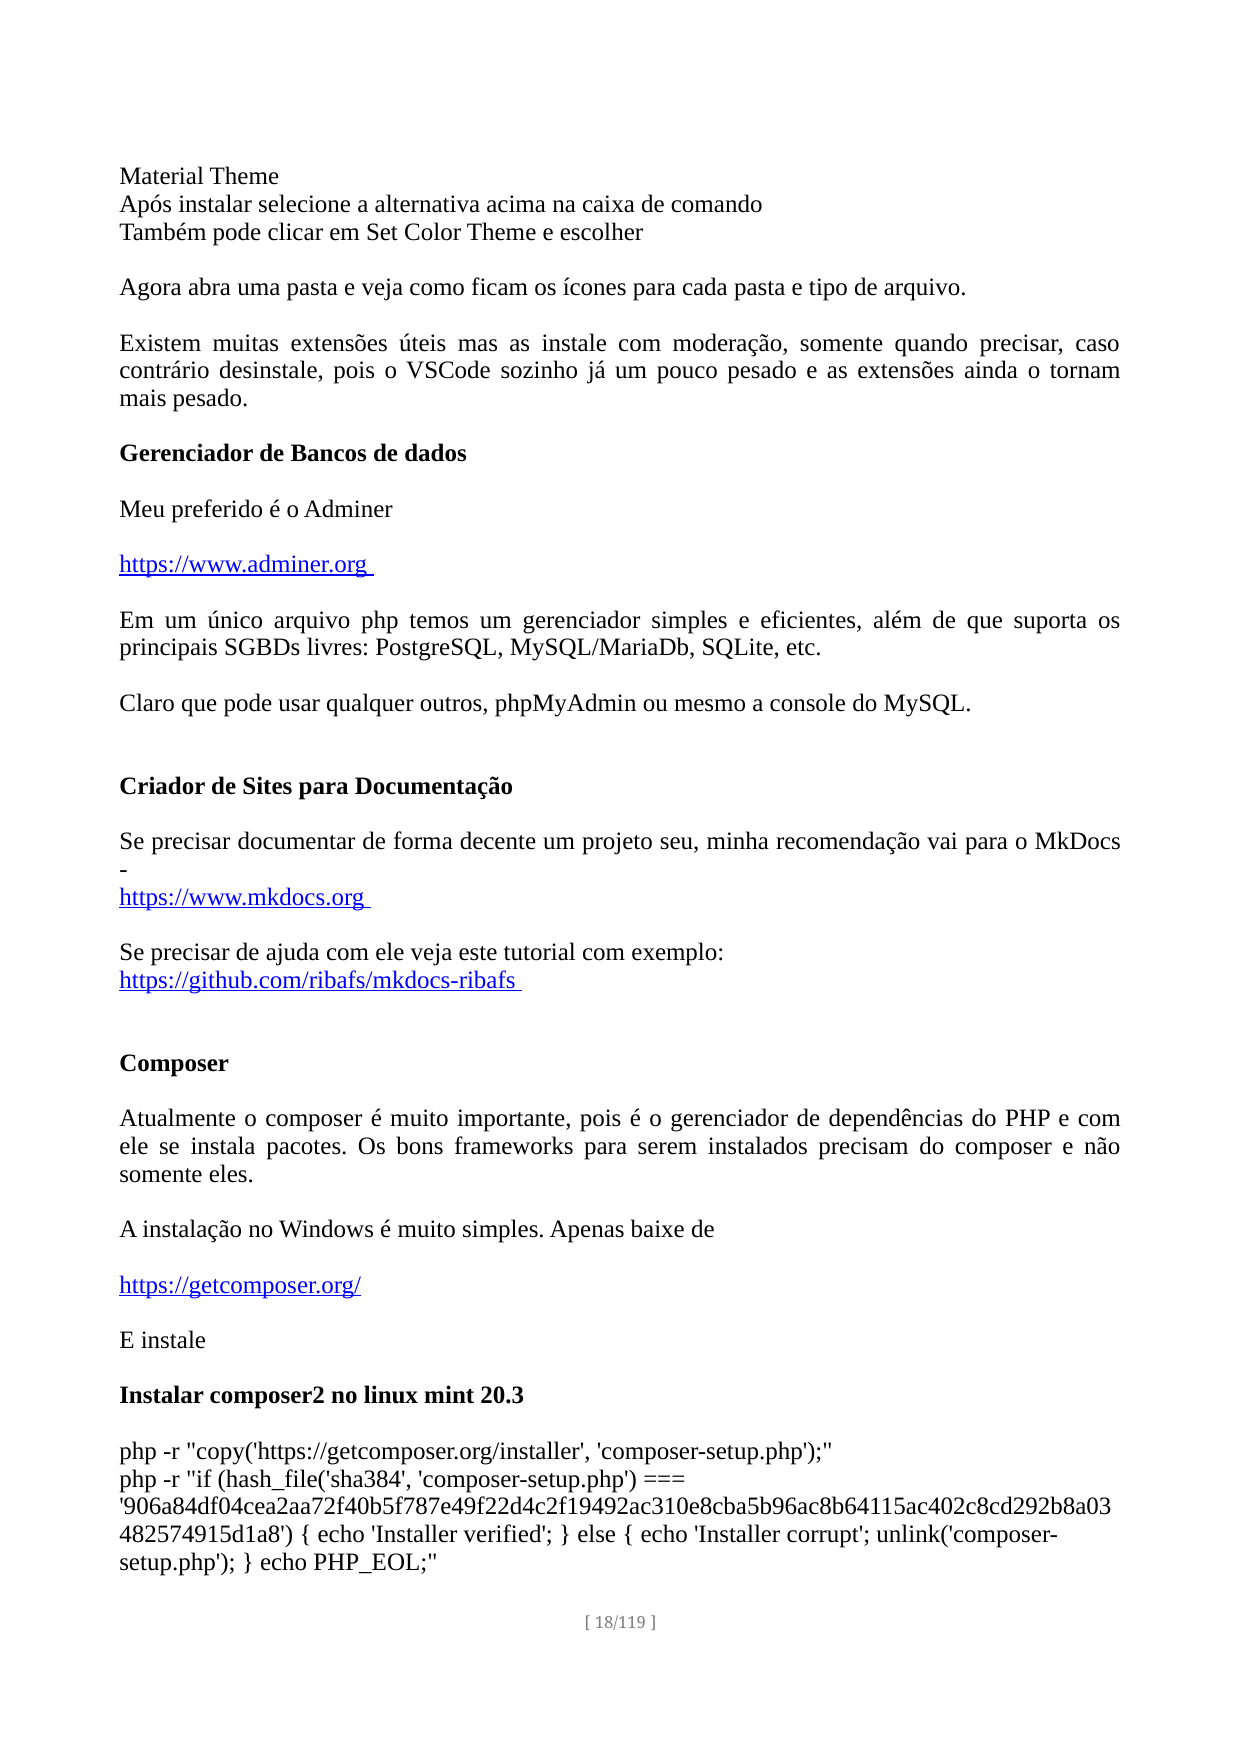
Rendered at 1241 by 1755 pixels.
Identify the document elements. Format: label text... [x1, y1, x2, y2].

text Material Theme [113, 156, 1128, 190]
text Claro que pode usar qualquer outros, phpMyAdmin ou mesmo a console do MySQL. [113, 689, 1128, 717]
text Após instalar selecione a alternativa acima na caixa de comando [113, 190, 1128, 218]
text Gerenciador de Bancos de dados [113, 439, 1128, 467]
text Também pode clicar em Set Color Theme e escolher [113, 218, 1128, 246]
text Atualmente o composer é muito importante, pois é o gerenciador de dependências do PHP e com ele se instala pacotes. Os bons frameworks para serem instalados precisam do composer e não somente eles. [113, 1104, 1128, 1188]
text Se precisar documentar de forma decente um projeto seu, minha recomendação vai para o MkDocs - [113, 827, 1128, 883]
text Agora abra uma pasta e veja como ficam os ícones para cada pasta e tipo de arquivo. [113, 273, 1128, 301]
text A instalação no Windows é muito simples. Apenas baixe de [113, 1215, 1128, 1243]
text E instale [113, 1326, 1128, 1354]
text https://getcomposer.org/ [113, 1271, 1128, 1298]
text php -r "if (hash_file('sha384', 'composer-setup.php') === '906a84df04cea2aa72f40b5f787e49f22d4c2f19492ac310e8cba5b96ac8b64115ac402c8cd292b8a03482574915d1a8') { echo 'Installer verified'; } else { echo 'Installer corrupt'; unlink('composer-setup.php'); } echo PHP_EOL;" [113, 1465, 1128, 1582]
text Composer [113, 1049, 1128, 1077]
text Meu preferido é o Adminer [113, 495, 1128, 523]
text https://www.mkdocs.org [113, 883, 1128, 911]
text Instalar composer2 no linux mint 20.3 [113, 1382, 1128, 1409]
text php -r "copy('https://getcomposer.org/installer', 'composer-setup.php');" [113, 1437, 1128, 1465]
text Existem muitas extensões úteis mas as instale com moderação, somente quando precisar, caso contrário desinstale, pois o VSCode sozinho já um pouco pesado e as extensões ainda o tornam mais pesado. [113, 329, 1128, 412]
text Em um único arquivo php temos um gerenciador simples e eficientes, além de que suporta os principais SGBDs livres: PostgreSQL, MySQL/MariaDb, SQLite, etc. [113, 606, 1128, 661]
text https://github.com/ribafs/mkdocs-ribafs [113, 966, 1128, 994]
text Criador de Sites para Documentação [113, 772, 1128, 800]
text https://www.adminer.org [113, 550, 1128, 578]
text Se precisar de ajuda com ele veja este tutorial com exemplo: [113, 938, 1128, 966]
